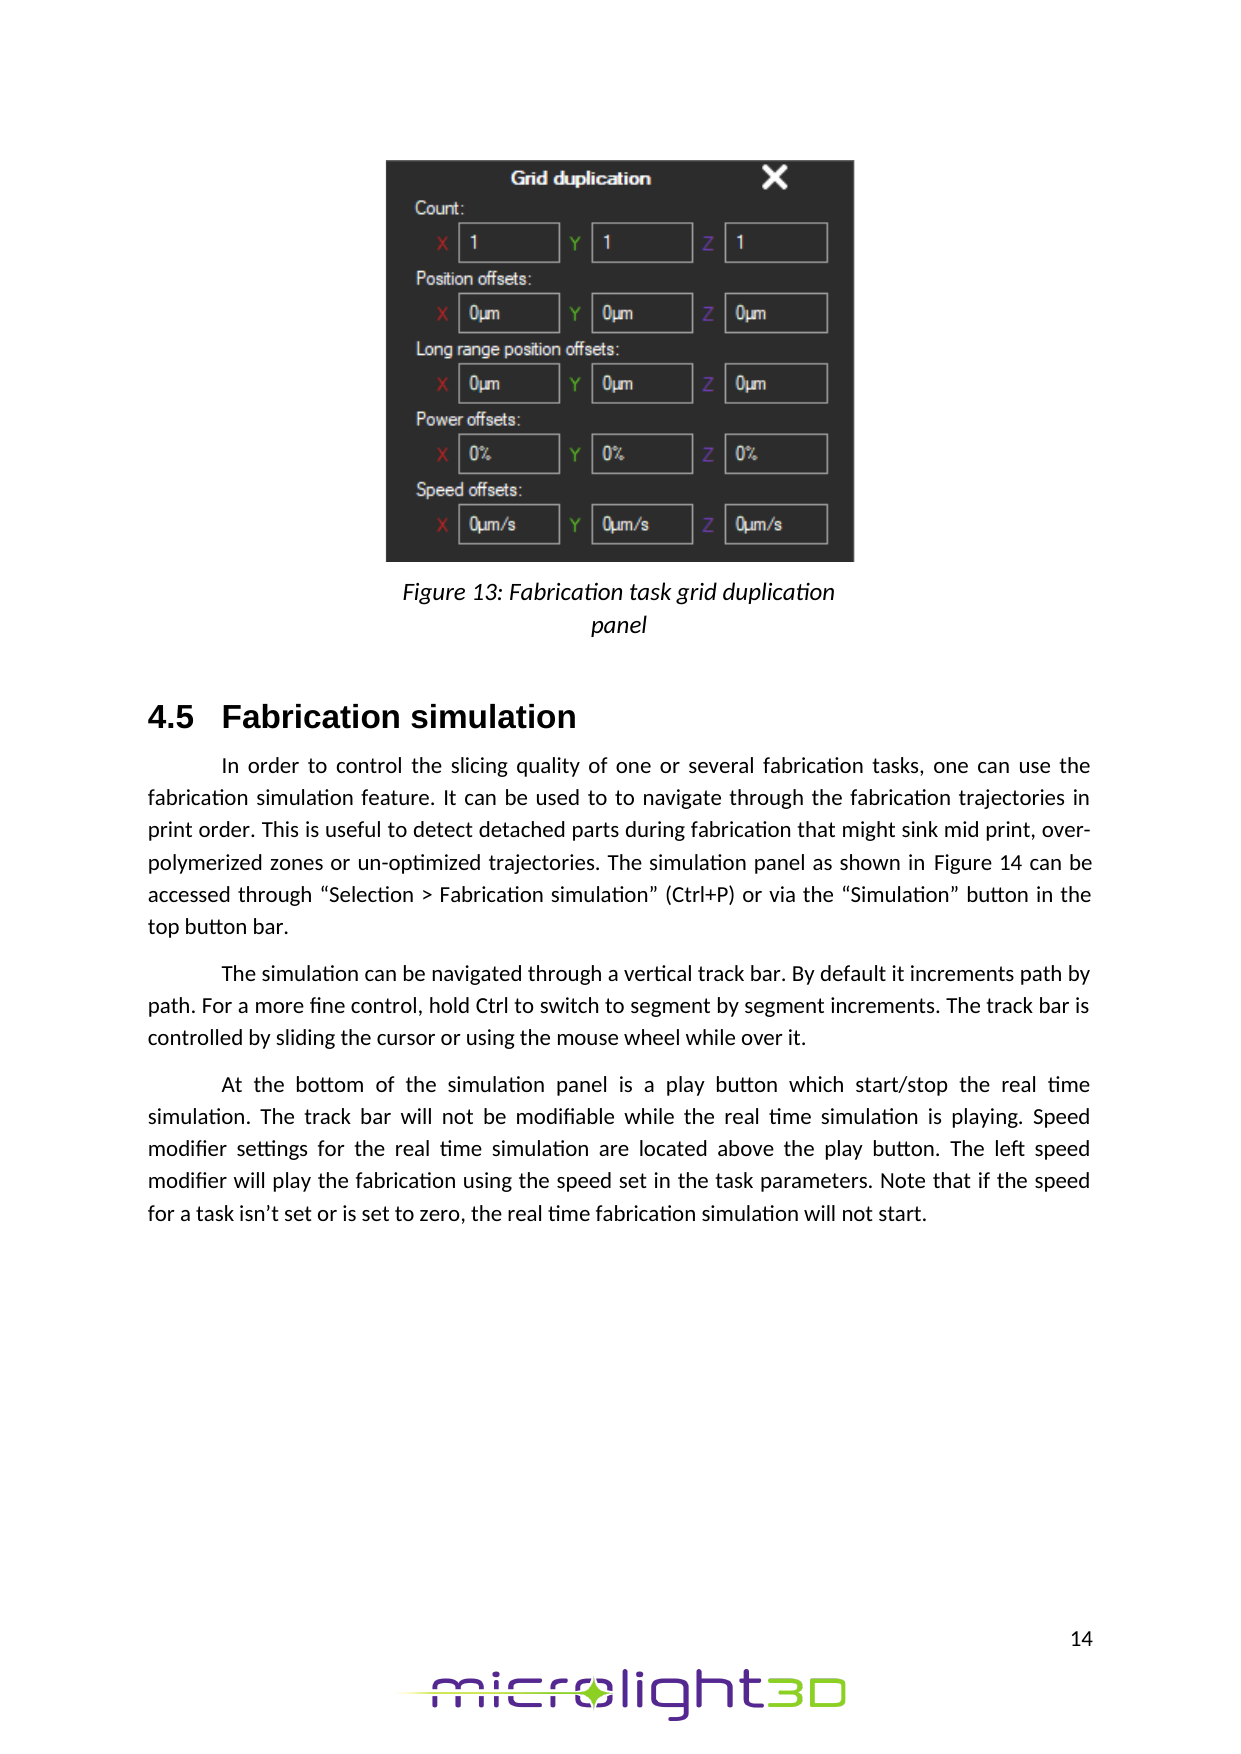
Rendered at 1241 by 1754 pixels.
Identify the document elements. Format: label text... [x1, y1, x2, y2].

picture [385, 160, 855, 562]
picture [394, 1669, 846, 1721]
subtitle Fabrication simulation [148, 697, 1093, 736]
text Figure 13: Fabrication task grid duplication panel [386, 562, 854, 640]
text At the bottom of the simulation panel is a play button which start/stop the real time simulation. The track bar will not be modifiable while the real time simulation is playing. Speed modifier settings for the real time simulation are located above the play button. The left speed modifier will play the fabrication using the speed set in the task parameters. Note that if the speed for a task isn’t set or is set to zero, the real time fabrication simulation will not start. [148, 1070, 1093, 1227]
text In order to control the slicing quality of one or several fabrication tasks, one can use the fabrication simulation feature. It can be used to to navigate through the fabrication trajectories in print order. This is useful to detect detached parts during fabrication that might sink mid print, over-polymerized zones or un-optimized trajectories. The simulation panel as shown in Figure 14 can be accessed through “Selection > Fabrication simulation” (Ctrl+P) or via the “Simulation” button in the top button bar. [148, 751, 1093, 940]
text The simulation can be navigated through a vertical track bar. By default it increments path by path. For a more fine control, hold Ctrl to switch to segment by segment increments. The track bar is controlled by sliding the cursor or using the mouse wheel while over it. [148, 959, 1093, 1051]
